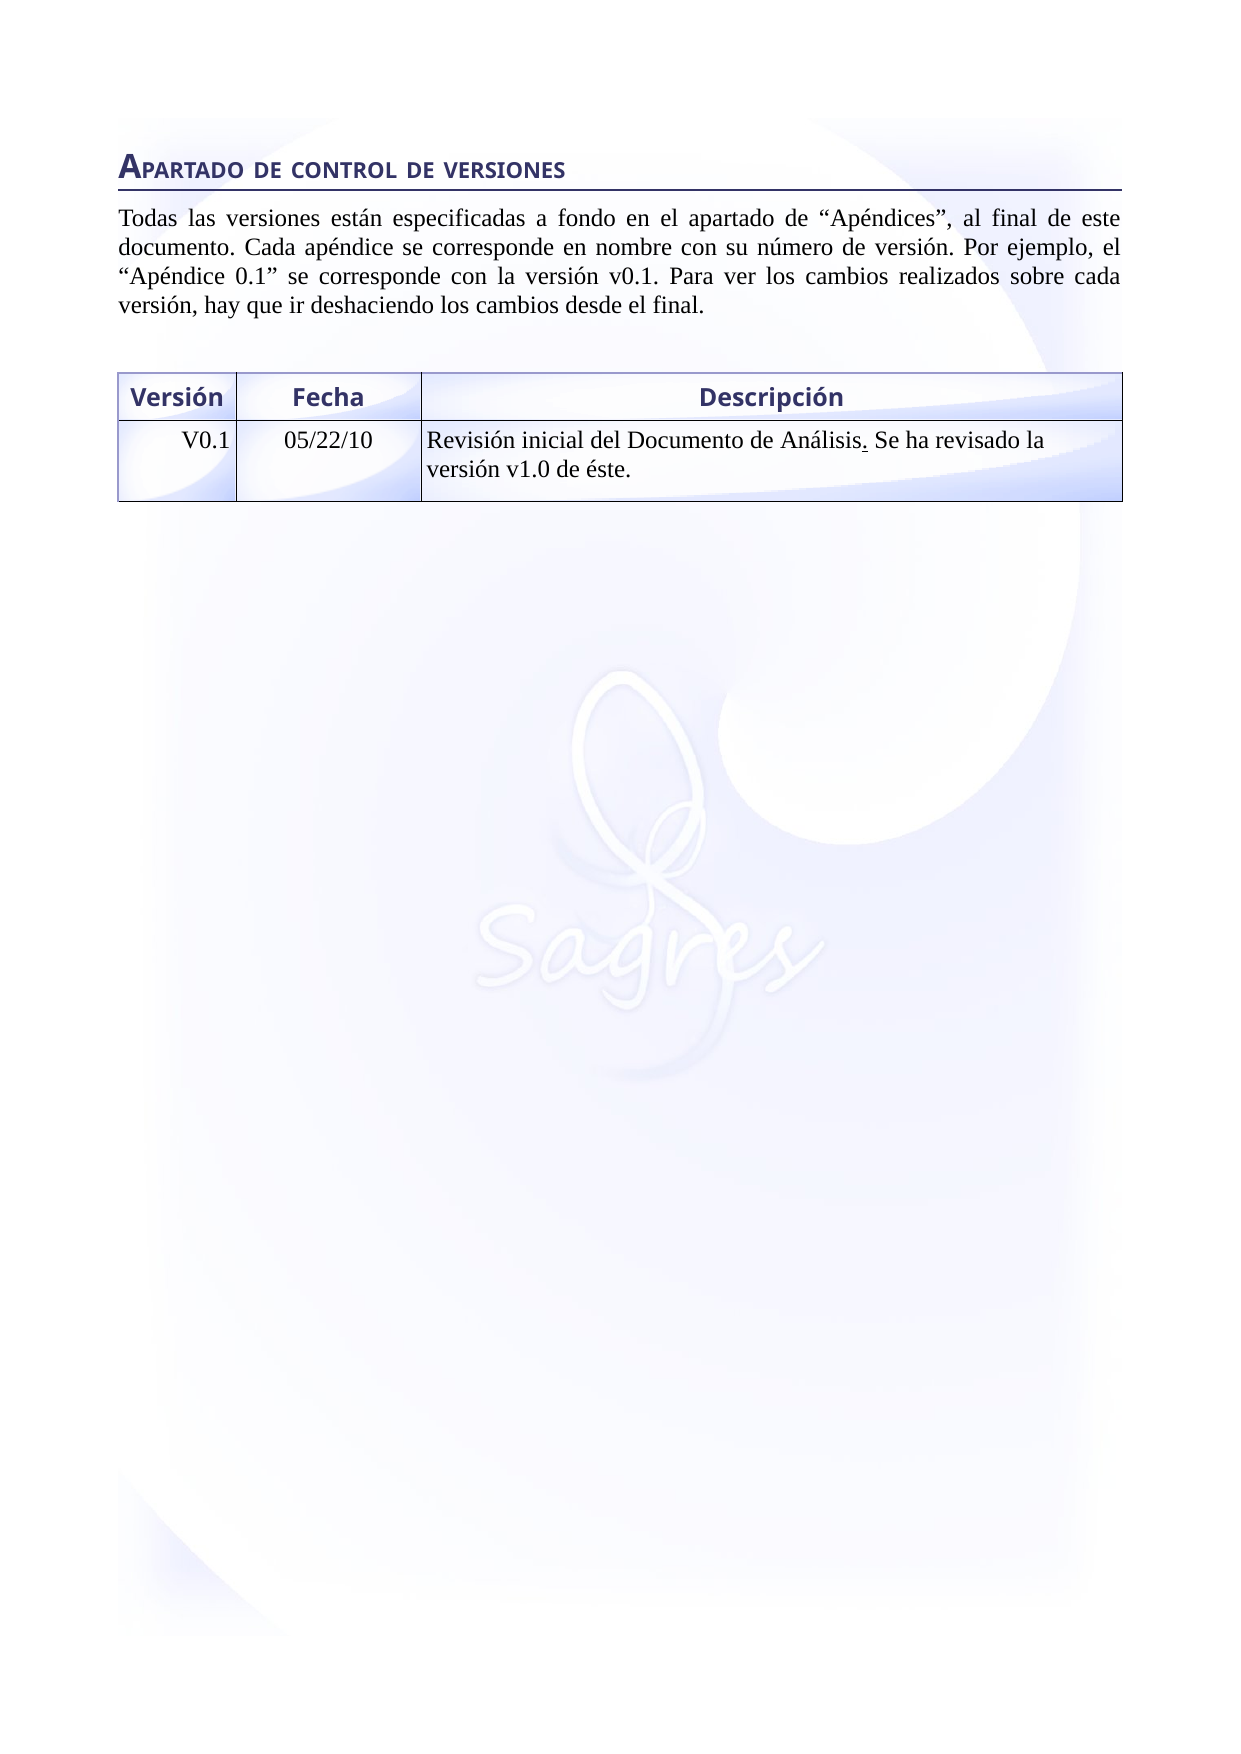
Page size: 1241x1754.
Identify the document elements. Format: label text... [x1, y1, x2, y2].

table_header Descripción [422, 374, 1122, 420]
table_cell 22/05/10 [237, 421, 421, 501]
picture [118, 191, 1122, 203]
table_header Versión [119, 374, 236, 420]
table_header Fecha [237, 374, 421, 420]
table_cell Revisión inicial del Documento de Análisis. Se ha revisado la versión v1.0 de éste. [422, 421, 1122, 501]
picture [118, 118, 1122, 143]
table_cell V0.1 [119, 421, 236, 501]
text Todas las versiones están especificadas a fondo en el apartado de “Apéndices”, al final de este documento. Cada apéndice se corresponde en nombre con su número de versión. Por ejemplo, el “Apéndice 0.1” se corresponde con la versión v0.1. Para ver los cambios realizados sobre cada versión, hay que ir deshaciendo los cambios desde el final. [118, 203, 1122, 318]
picture [118, 318, 1122, 372]
subtitle Apartado de control de versiones [118, 143, 1122, 189]
picture [118, 502, 1122, 1636]
